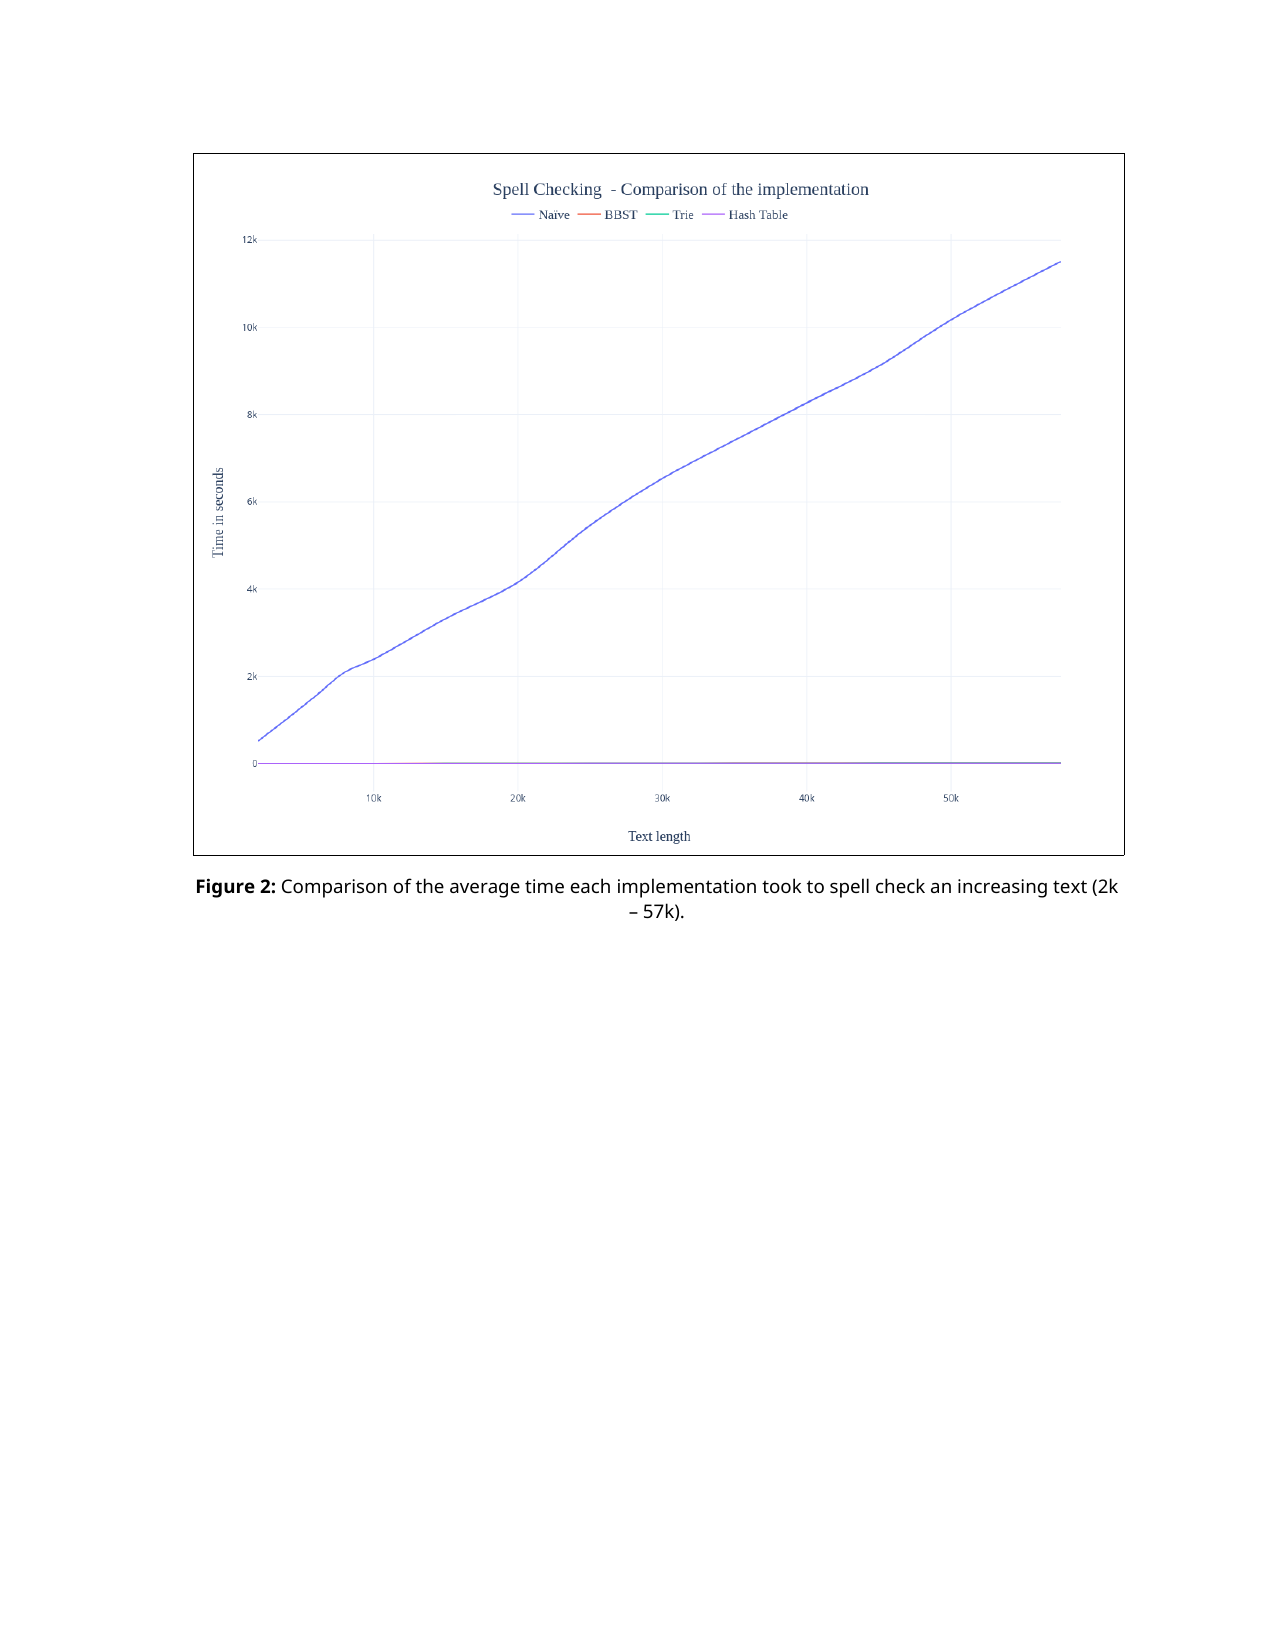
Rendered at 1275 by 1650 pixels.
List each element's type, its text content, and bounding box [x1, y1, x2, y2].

picture [196, 156, 1122, 853]
text Figure 2: Comparison of the average time each implementation took to spell check an increasing text (2k – 57k). [188, 150, 1125, 924]
